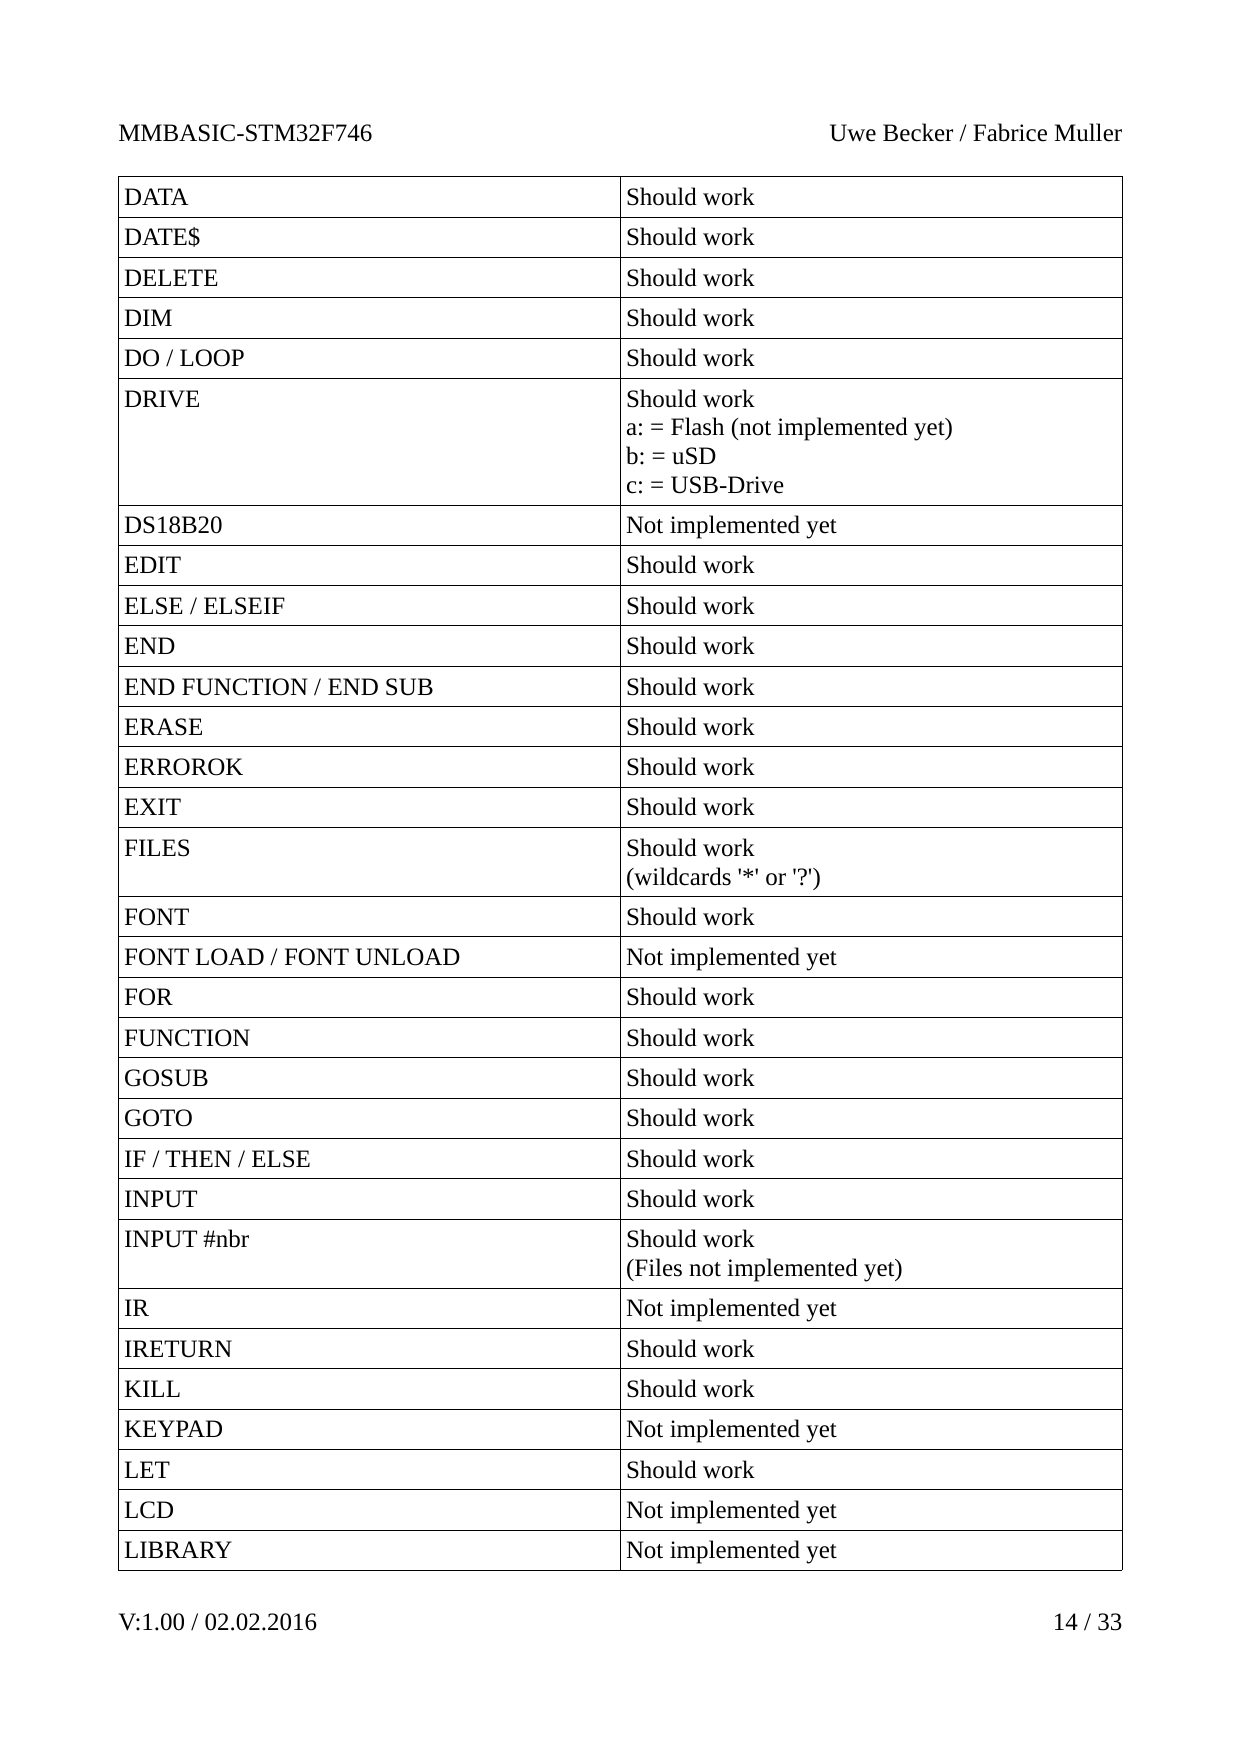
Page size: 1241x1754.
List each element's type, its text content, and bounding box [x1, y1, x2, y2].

table_cell FUNCTION [119, 1018, 620, 1057]
table_cell Should work [621, 1018, 1122, 1057]
table_cell Should work [621, 978, 1122, 1017]
table_cell Should work [621, 177, 1122, 217]
table_cell Should work [621, 788, 1122, 827]
table_cell Should work [621, 1329, 1122, 1368]
table_cell Not implemented yet [621, 1289, 1122, 1328]
table_cell Should work [621, 747, 1122, 787]
table_cell Should work [621, 1450, 1122, 1489]
table_cell DRIVE [119, 379, 620, 504]
table_cell Not implemented yet [621, 506, 1122, 545]
table_cell IF / THEN / ELSE [119, 1139, 620, 1178]
table_cell FOR [119, 978, 620, 1017]
table_cell END FUNCTION / END SUB [119, 667, 620, 706]
table_cell Should work [621, 1099, 1122, 1138]
table_cell EDIT [119, 546, 620, 585]
table_cell Should work [621, 667, 1122, 706]
table_cell EXIT [119, 788, 620, 827]
table_cell Should work [621, 298, 1122, 338]
table_cell LIBRARY [119, 1531, 620, 1570]
table_cell Should work [621, 897, 1122, 936]
table_cell IRETURN [119, 1329, 620, 1368]
table_cell FONT [119, 897, 620, 936]
table_cell ERASE [119, 707, 620, 746]
table_cell ELSE / ELSEIF [119, 586, 620, 625]
table_cell Should work [621, 1139, 1122, 1178]
table_cell Should work [621, 218, 1122, 257]
table_cell KILL [119, 1369, 620, 1408]
table_cell Should work [621, 1179, 1122, 1218]
table_cell Should work (wildcards '*' or '?') [621, 828, 1122, 896]
table_cell END [119, 626, 620, 666]
table_cell IR [119, 1289, 620, 1328]
table_cell Not implemented yet [621, 937, 1122, 977]
table_cell LET [119, 1450, 620, 1489]
table_cell INPUT #nbr [119, 1220, 620, 1288]
table_cell Should work [621, 258, 1122, 297]
table_cell Not implemented yet [621, 1410, 1122, 1449]
table_cell ERROROK [119, 747, 620, 787]
table_cell LCD [119, 1490, 620, 1529]
table_cell DO / LOOP [119, 339, 620, 378]
table_cell FONT LOAD / FONT UNLOAD [119, 937, 620, 977]
table_cell INPUT [119, 1179, 620, 1218]
table_cell GOTO [119, 1099, 620, 1138]
table_cell KEYPAD [119, 1410, 620, 1449]
table_cell Should work (Files not implemented yet) [621, 1220, 1122, 1288]
table_cell DATE$ [119, 218, 620, 257]
table_cell Should work [621, 626, 1122, 666]
table_cell GOSUB [119, 1058, 620, 1098]
table_cell DIM [119, 298, 620, 338]
table_cell Should work [621, 546, 1122, 585]
table_cell Should work [621, 339, 1122, 378]
table_cell Should work [621, 1369, 1122, 1408]
table_cell FILES [119, 828, 620, 896]
table_cell Should work [621, 586, 1122, 625]
table_cell Not implemented yet [621, 1531, 1122, 1570]
table_cell Should work [621, 1058, 1122, 1098]
table_cell Not implemented yet [621, 1490, 1122, 1529]
table_cell DATA [119, 177, 620, 217]
table_cell Should work [621, 707, 1122, 746]
table_cell DS18B20 [119, 506, 620, 545]
table_cell DELETE [119, 258, 620, 297]
table_cell Should work a: = Flash (not implemented yet) b: = uSD c: = USB-Drive [621, 379, 1122, 504]
